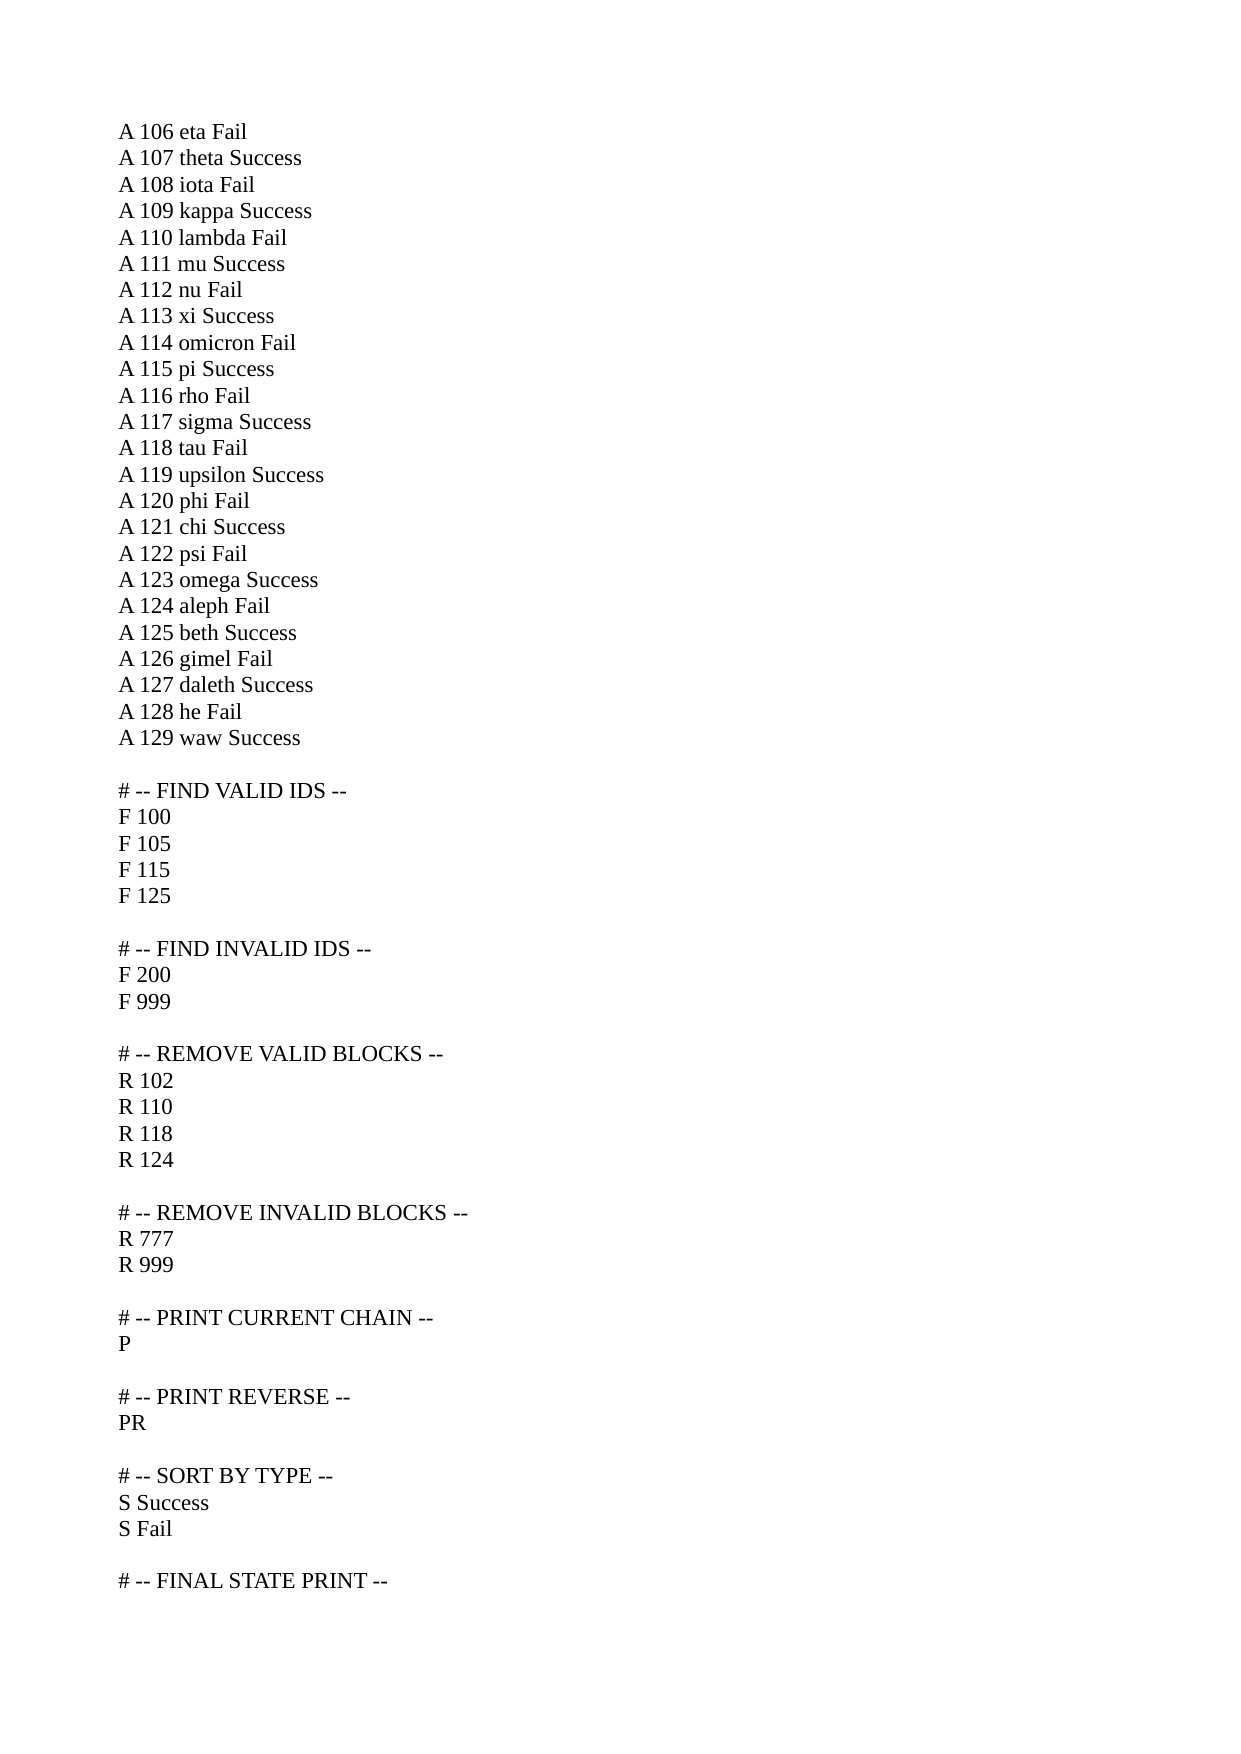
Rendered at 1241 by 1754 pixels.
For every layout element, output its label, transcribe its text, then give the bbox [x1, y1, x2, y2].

text # -- PRINT REVERSE -- [118, 1383, 1122, 1409]
text A 108 iota Fail [118, 171, 1122, 197]
text P [118, 1330, 1122, 1357]
text # -- FIND INVALID IDS -- [118, 935, 1122, 961]
text R 124 [118, 1146, 1122, 1172]
text R 110 [118, 1093, 1122, 1119]
text A 113 xi Success [118, 303, 1122, 329]
text A 107 theta Success [118, 144, 1122, 171]
text A 126 gimel Fail [118, 645, 1122, 672]
text S Fail [118, 1515, 1122, 1541]
text A 119 upsilon Success [118, 461, 1122, 487]
text A 122 psi Fail [118, 540, 1122, 566]
text # -- PRINT CURRENT CHAIN -- [118, 1304, 1122, 1330]
text PR [118, 1409, 1122, 1436]
text A 121 chi Success [118, 513, 1122, 540]
text A 127 daleth Success [118, 672, 1122, 698]
text A 128 he Fail [118, 698, 1122, 724]
text A 117 sigma Success [118, 408, 1122, 434]
text A 125 beth Success [118, 619, 1122, 645]
text # -- SORT BY TYPE -- [118, 1462, 1122, 1488]
text A 114 omicron Fail [118, 329, 1122, 355]
text R 999 [118, 1251, 1122, 1278]
text # -- REMOVE VALID BLOCKS -- [118, 1041, 1122, 1067]
text F 200 [118, 961, 1122, 988]
text A 106 eta Fail [118, 118, 1122, 144]
text A 115 pi Success [118, 355, 1122, 382]
text F 100 [118, 803, 1122, 830]
text A 112 nu Fail [118, 276, 1122, 303]
text A 120 phi Fail [118, 487, 1122, 513]
text R 102 [118, 1067, 1122, 1093]
text A 124 aleph Fail [118, 592, 1122, 619]
text F 105 [118, 830, 1122, 856]
text F 115 [118, 856, 1122, 882]
text A 116 rho Fail [118, 382, 1122, 408]
text A 111 mu Success [118, 250, 1122, 276]
text A 118 tau Fail [118, 434, 1122, 461]
text F 125 [118, 882, 1122, 909]
text R 118 [118, 1119, 1122, 1146]
text A 110 lambda Fail [118, 223, 1122, 250]
text F 999 [118, 988, 1122, 1014]
text A 123 omega Success [118, 566, 1122, 592]
text # -- FIND VALID IDS -- [118, 777, 1122, 803]
text R 777 [118, 1225, 1122, 1251]
text # -- FINAL STATE PRINT -- [118, 1568, 1122, 1594]
text A 129 waw Success [118, 724, 1122, 751]
text S Success [118, 1488, 1122, 1515]
text # -- REMOVE INVALID BLOCKS -- [118, 1199, 1122, 1225]
text A 109 kappa Success [118, 197, 1122, 223]
